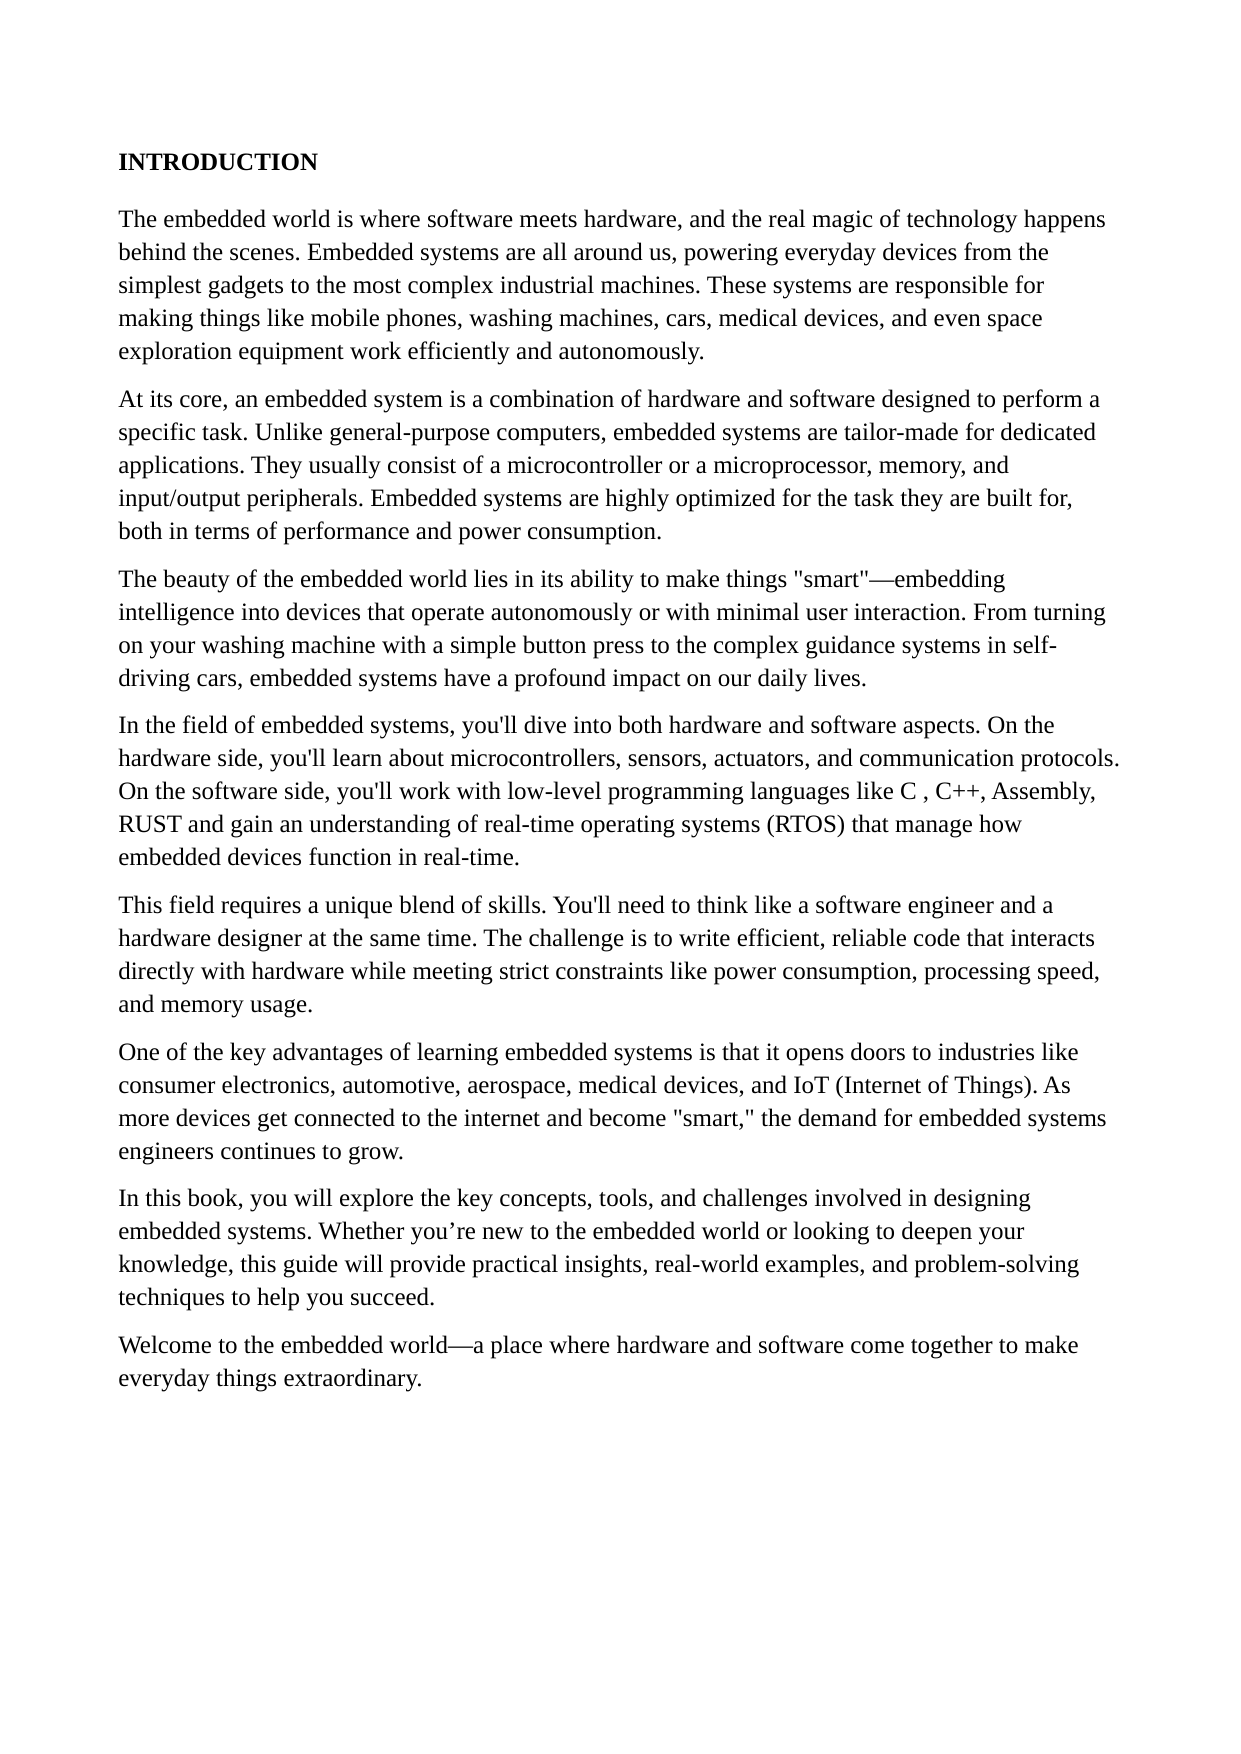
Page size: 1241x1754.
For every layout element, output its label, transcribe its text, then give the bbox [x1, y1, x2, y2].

text This field requires a unique blend of skills. You'll need to think like a software engineer and a hardware designer at the same time. The challenge is to write efficient, reliable code that interacts directly with hardware while meeting strict constraints like power consumption, processing speed, and memory usage. [118, 890, 1122, 1018]
text One of the key advantages of learning embedded systems is that it opens doors to industries like consumer electronics, automotive, aerospace, medical devices, and IoT (Internet of Things). As more devices get connected to the internet and become "smart," the demand for embedded systems engineers continues to grow. [118, 1037, 1122, 1164]
text INTRODUCTION [118, 147, 1122, 176]
text The embedded world is where software meets hardware, and the real magic of technology happens behind the scenes. Embedded systems are all around us, powering everyday devices from the simplest gadgets to the most complex industrial machines. These systems are responsible for making things like mobile phones, washing machines, cars, medical devices, and even space exploration equipment work efficiently and autonomously. [118, 204, 1122, 365]
text In the field of embedded systems, you'll dive into both hardware and software aspects. On the hardware side, you'll learn about microcontrollers, sensors, actuators, and communication protocols. On the software side, you'll work with low-level programming languages like C , C++, Assembly, RUST and gain an understanding of real-time operating systems (RTOS) that manage how embedded devices function in real-time. [118, 710, 1122, 871]
text At its core, an embedded system is a combination of hardware and software designed to perform a specific task. Unlike general-purpose computers, embedded systems are tailor-made for dedicated applications. They usually consist of a microcontroller or a microprocessor, memory, and input/output peripherals. Embedded systems are highly optimized for the task they are built for, both in terms of performance and power consumption. [118, 384, 1122, 545]
text In this book, you will explore the key concepts, tools, and challenges involved in designing embedded systems. Whether you’re new to the embedded world or looking to deepen your knowledge, this guide will provide practical insights, real-world examples, and problem-solving techniques to help you succeed. [118, 1183, 1122, 1311]
text Welcome to the embedded world—a place where hardware and software come together to make everyday things extraordinary. [118, 1330, 1122, 1392]
text The beauty of the embedded world lies in its ability to make things "smart"—embedding intelligence into devices that operate autonomously or with minimal user interaction. From turning on your washing machine with a simple button press to the complex guidance systems in self-driving cars, embedded systems have a profound impact on our daily lives. [118, 564, 1122, 692]
